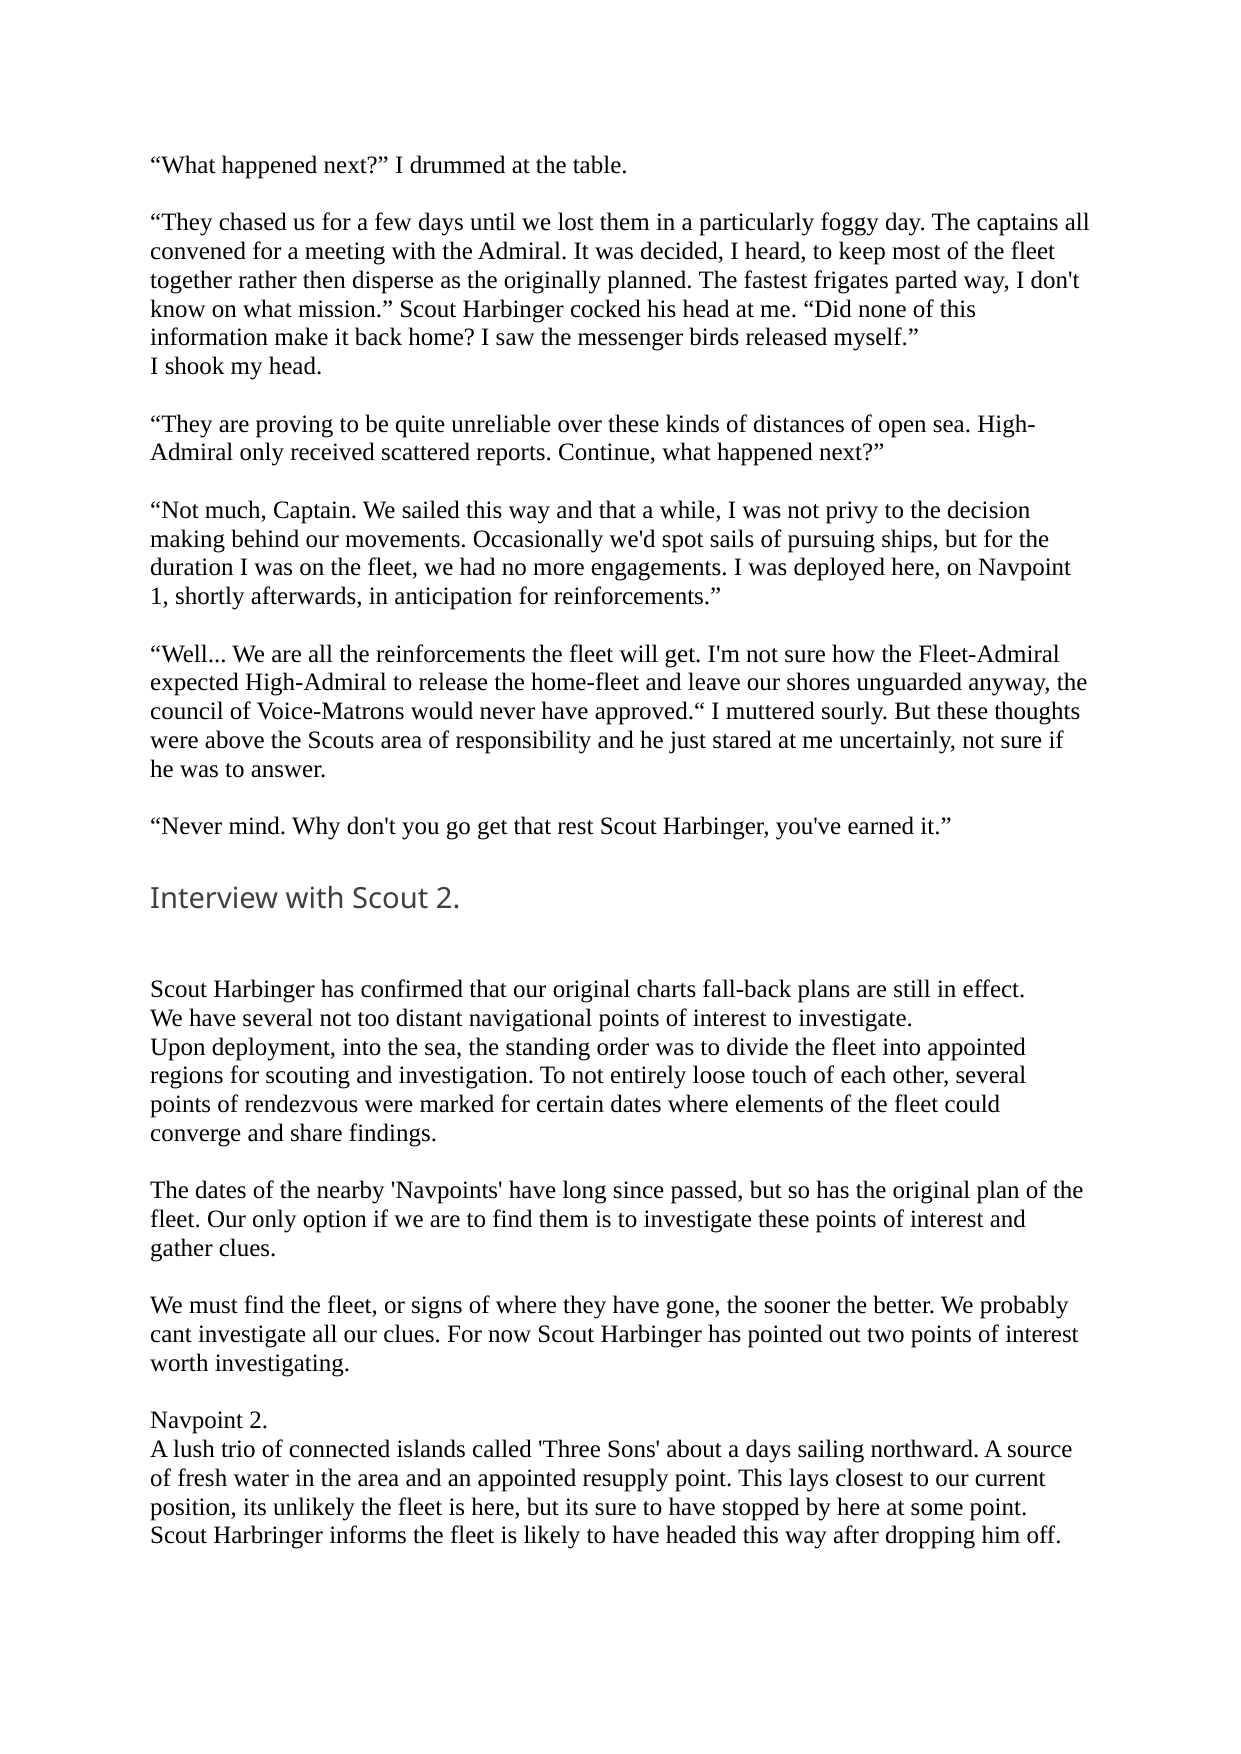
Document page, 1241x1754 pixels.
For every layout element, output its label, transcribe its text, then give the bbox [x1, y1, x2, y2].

text “They are proving to be quite unreliable over these kinds of distances of open sea. High-Admiral only received scattered reports. Continue, what happened next?” [150, 409, 1090, 466]
text We must find the fleet, or signs of where they have gone, the sooner the better. We probably cant investigate all our clues. For now Scout Harbinger has pointed out two points of interest worth investigating. [150, 1291, 1090, 1377]
text “What happened next?” I drummed at the table. [150, 150, 1090, 179]
text I shook my head. [150, 351, 1090, 380]
text Scout Harbinger has confirmed that our original charts fall-back plans are still in effect. [150, 974, 1090, 1003]
text “They chased us for a few days until we lost them in a particularly foggy day. The captains all convened for a meeting with the Admiral. It was decided, I heard, to keep most of the fleet together rather then disperse as the originally planned. The fastest frigates parted way, I don't know on what mission.” Scout Harbinger cocked his head at me. “Did none of this information make it back home? I saw the messenger birds released myself.” [150, 207, 1090, 351]
text Upon deployment, into the sea, the standing order was to divide the fleet into appointed regions for scouting and investigation. To not entirely loose touch of each other, several points of rendezvous were marked for certain dates where elements of the fleet could converge and share findings. [150, 1032, 1090, 1147]
text “Well... We are all the reinforcements the fleet will get. I'm not sure how the Fleet-Admiral expected High-Admiral to release the home-fleet and leave our shores unguarded anyway, the council of Voice-Matrons would never have approved.“ I muttered sourly. But these thoughts were above the Scouts area of responsibility and he just stared at me uncertainly, not sure if he was to answer. [150, 639, 1090, 782]
subtitle Interview with Scout 2. [150, 877, 1090, 917]
text “Not much, Captain. We sailed this way and that a while, I was not privy to the decision making behind our movements. Occasionally we'd spot sails of pursuing ships, but for the duration I was on the fleet, we had no more engagements. I was deployed here, on Navpoint 1, shortly afterwards, in anticipation for reinforcements.” [150, 495, 1090, 610]
text The dates of the nearby 'Navpoints' have long since passed, but so has the original plan of the fleet. Our only option if we are to find them is to investigate these points of interest and gather clues. [150, 1176, 1090, 1262]
text We have several not too distant navigational points of interest to investigate. [150, 1003, 1090, 1032]
text Navpoint 2. [150, 1406, 1090, 1434]
text A lush trio of connected islands called 'Three Sons' about a days sailing northward. A source of fresh water in the area and an appointed resupply point. This lays closest to our current position, its unlikely the fleet is here, but its sure to have stopped by here at some point. Scout Harbringer informs the fleet is likely to have headed this way after dropping him off. [150, 1434, 1090, 1549]
text “Never mind. Why don't you go get that rest Scout Harbinger, you've earned it.” [150, 811, 1090, 840]
